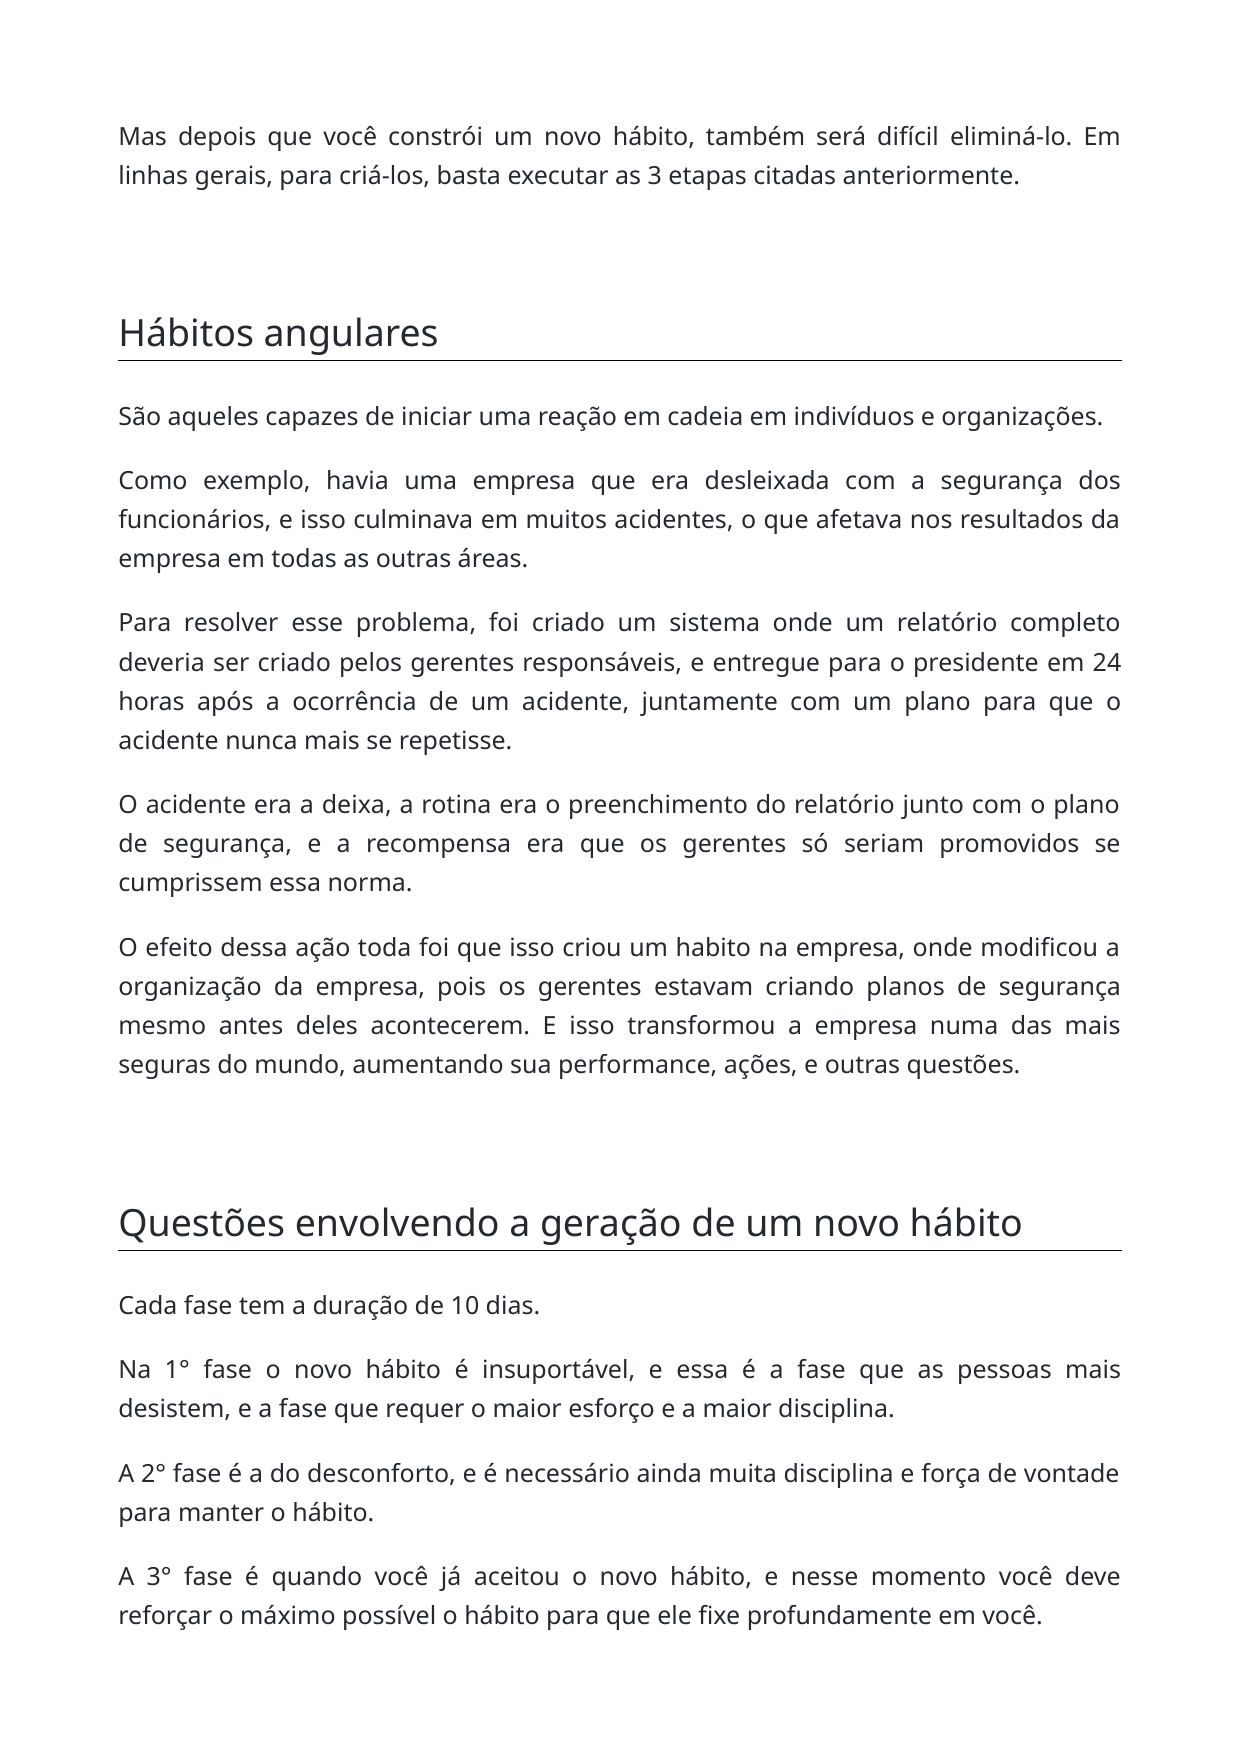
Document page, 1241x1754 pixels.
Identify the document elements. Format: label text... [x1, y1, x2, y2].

text Para resolver esse problema, foi criado um sistema onde um relatório completo deveria ser criado pelos gerentes responsáveis, e entregue para o presidente em 24 horas após a ocorrência de um acidente, juntamente com um plano para que o acidente nunca mais se repetisse. [118, 605, 1122, 757]
text A 2° fase é a do desconforto, e é necessário ainda muita disciplina e força de vontade para manter o hábito. [118, 1455, 1122, 1528]
subtitle Questões envolvendo a geração de um novo hábito [118, 1196, 1122, 1250]
text O efeito dessa ação toda foi que isso criou um habito na empresa, onde modificou a organização da empresa, pois os gerentes estavam criando planos de segurança mesmo antes deles acontecerem. E isso transformou a empresa numa das mais seguras do mundo, aumentando sua performance, ações, e outras questões. [118, 929, 1122, 1081]
subtitle Hábitos angulares [118, 307, 1122, 360]
text Cada fase tem a duração de 10 dias. [118, 1288, 1122, 1322]
text Como exemplo, havia uma empresa que era desleixada com a segurança dos funcionários, e isso culminava em muitos acidentes, o que afetava nos resultados da empresa em todas as outras áreas. [118, 462, 1122, 575]
text A 3° fase é quando você já aceitou o novo hábito, e nesse momento você deve reforçar o máximo possível o hábito para que ele fixe profundamente em você. [118, 1558, 1122, 1632]
text São aqueles capazes de iniciar uma reação em cadeia em indivíduos e organizações. [118, 398, 1122, 432]
text Mas depois que você constrói um novo hábito, também será difícil eliminá-lo. Em linhas gerais, para criá-los, basta executar as 3 etapas citadas anteriormente. [118, 118, 1122, 191]
text O acidente era a deixa, a rotina era o preenchimento do relatório junto com o plano de segurança, e a recompensa era que os gerentes só seriam promovidos se cumprissem essa norma. [118, 787, 1122, 899]
text Na 1° fase o novo hábito é insuportável, e essa é a fase que as pessoas mais desistem, e a fase que requer o maior esforço e a maior disciplina. [118, 1352, 1122, 1425]
